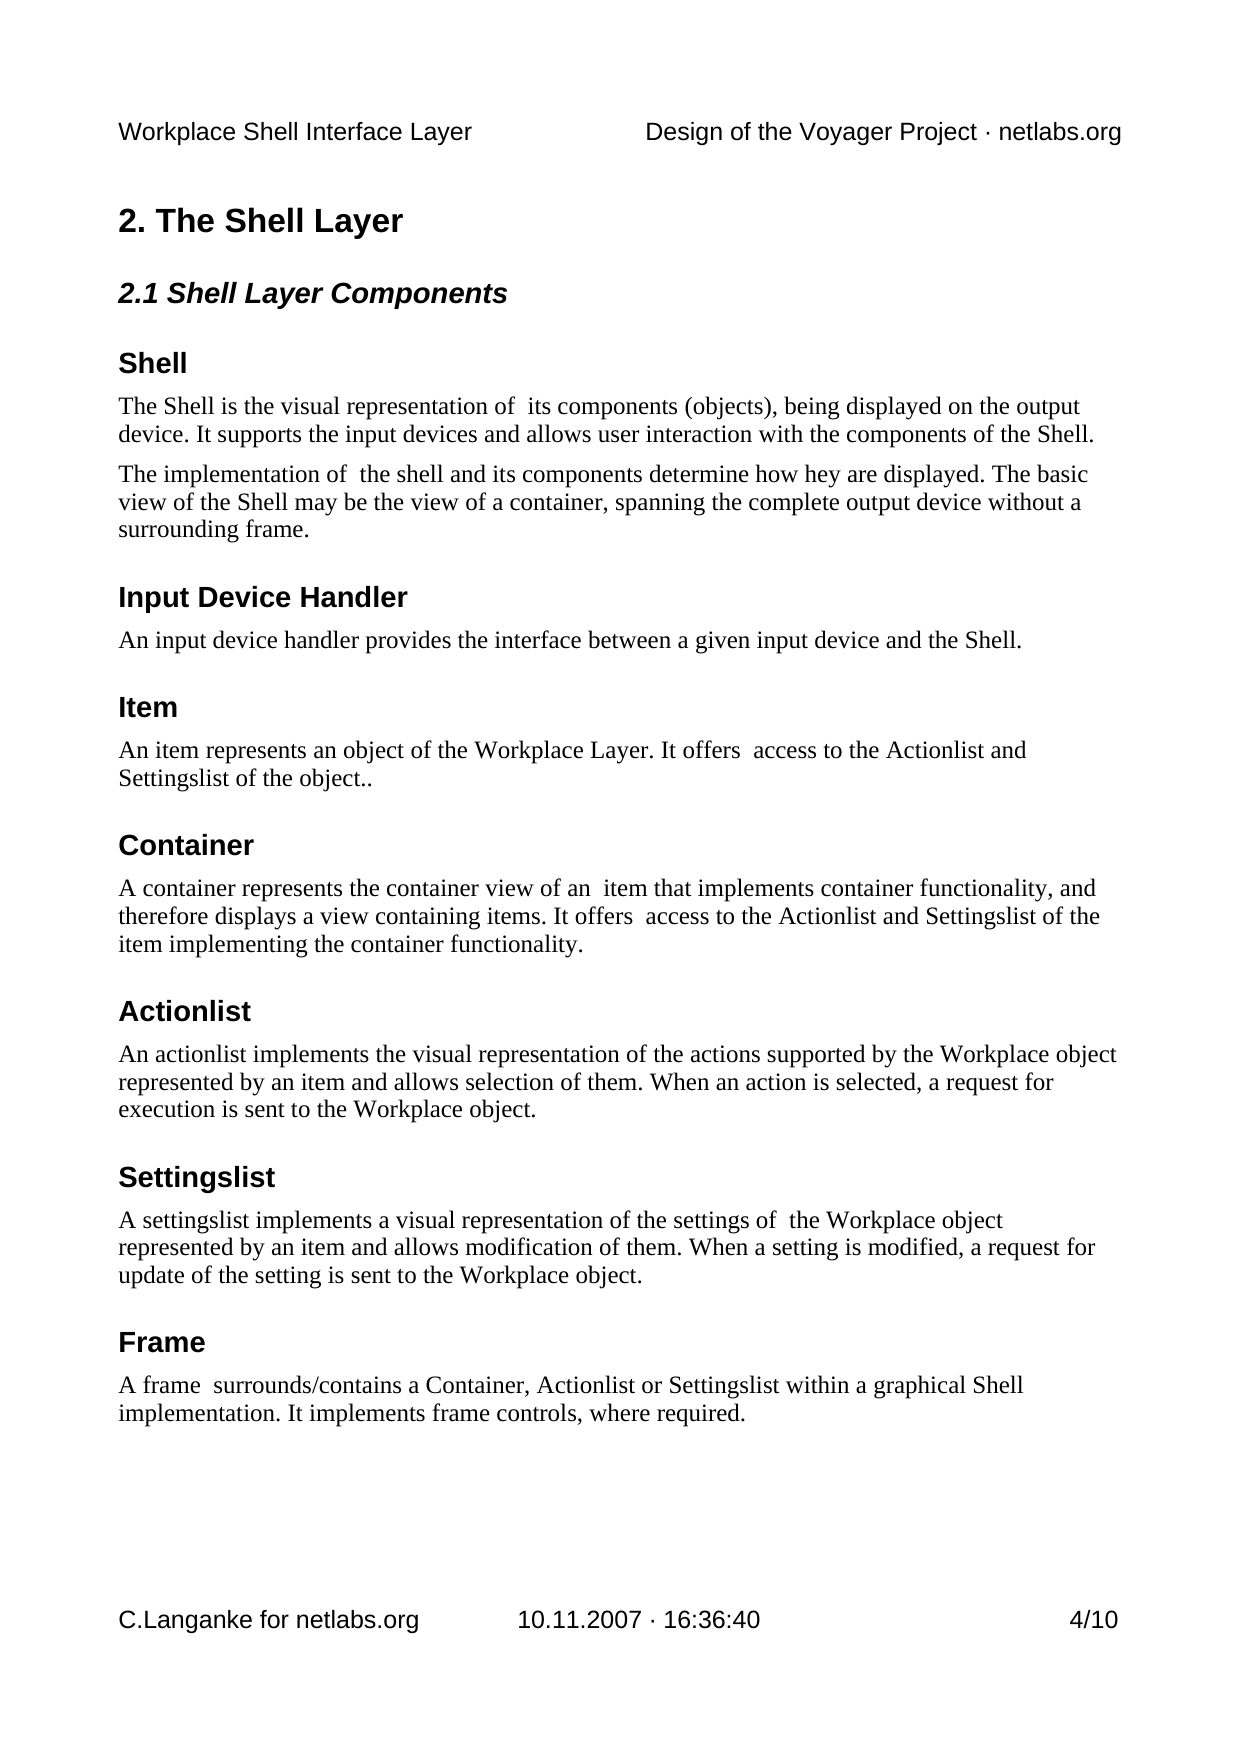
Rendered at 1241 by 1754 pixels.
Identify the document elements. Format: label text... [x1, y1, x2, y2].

subtitle Item [118, 691, 1122, 724]
subtitle 2. The Shell Layer [118, 202, 1122, 239]
text A frame surrounds/contains a Container, Actionlist or Settingslist within a graphical Shell implementation. It implements frame controls, where required. [118, 1371, 1122, 1427]
text An item represents an object of the Workplace Layer. It offers access to the Actionlist and Settingslist of the object.. [118, 736, 1122, 792]
subtitle Container [118, 829, 1122, 862]
text A container represents the container view of an item that implements container functionality, and therefore displays a view containing items. It offers access to the Actionlist and Settingslist of the item implementing the container functionality. [118, 874, 1122, 957]
subtitle Input Device Handler [118, 581, 1122, 613]
text The implementation of the shell and its components determine how hey are displayed. The basic view of the Shell may be the view of a container, spanning the complete output device without a surrounding frame. [118, 460, 1122, 543]
subtitle 2.1 Shell Layer Components [118, 277, 1122, 310]
subtitle Shell [118, 347, 1122, 380]
text A settingslist implements a visual representation of the settings of the Workplace object represented by an item and allows modification of them. When a setting is modified, a request for update of the setting is sent to the Workplace object. [118, 1206, 1122, 1289]
subtitle Frame [118, 1326, 1122, 1359]
subtitle Actionlist [118, 995, 1122, 1027]
text An input device handler provides the interface between a given input device and the Shell. [118, 626, 1122, 654]
text An actionlist implements the visual representation of the actions supported by the Workplace object represented by an item and allows selection of them. When an action is selected, a request for execution is sent to the Workplace object. [118, 1040, 1122, 1123]
subtitle Settingslist [118, 1161, 1122, 1193]
text The Shell is the visual representation of its components (objects), being displayed on the output device. It supports the input devices and allows user interaction with the components of the Shell. [118, 392, 1122, 448]
